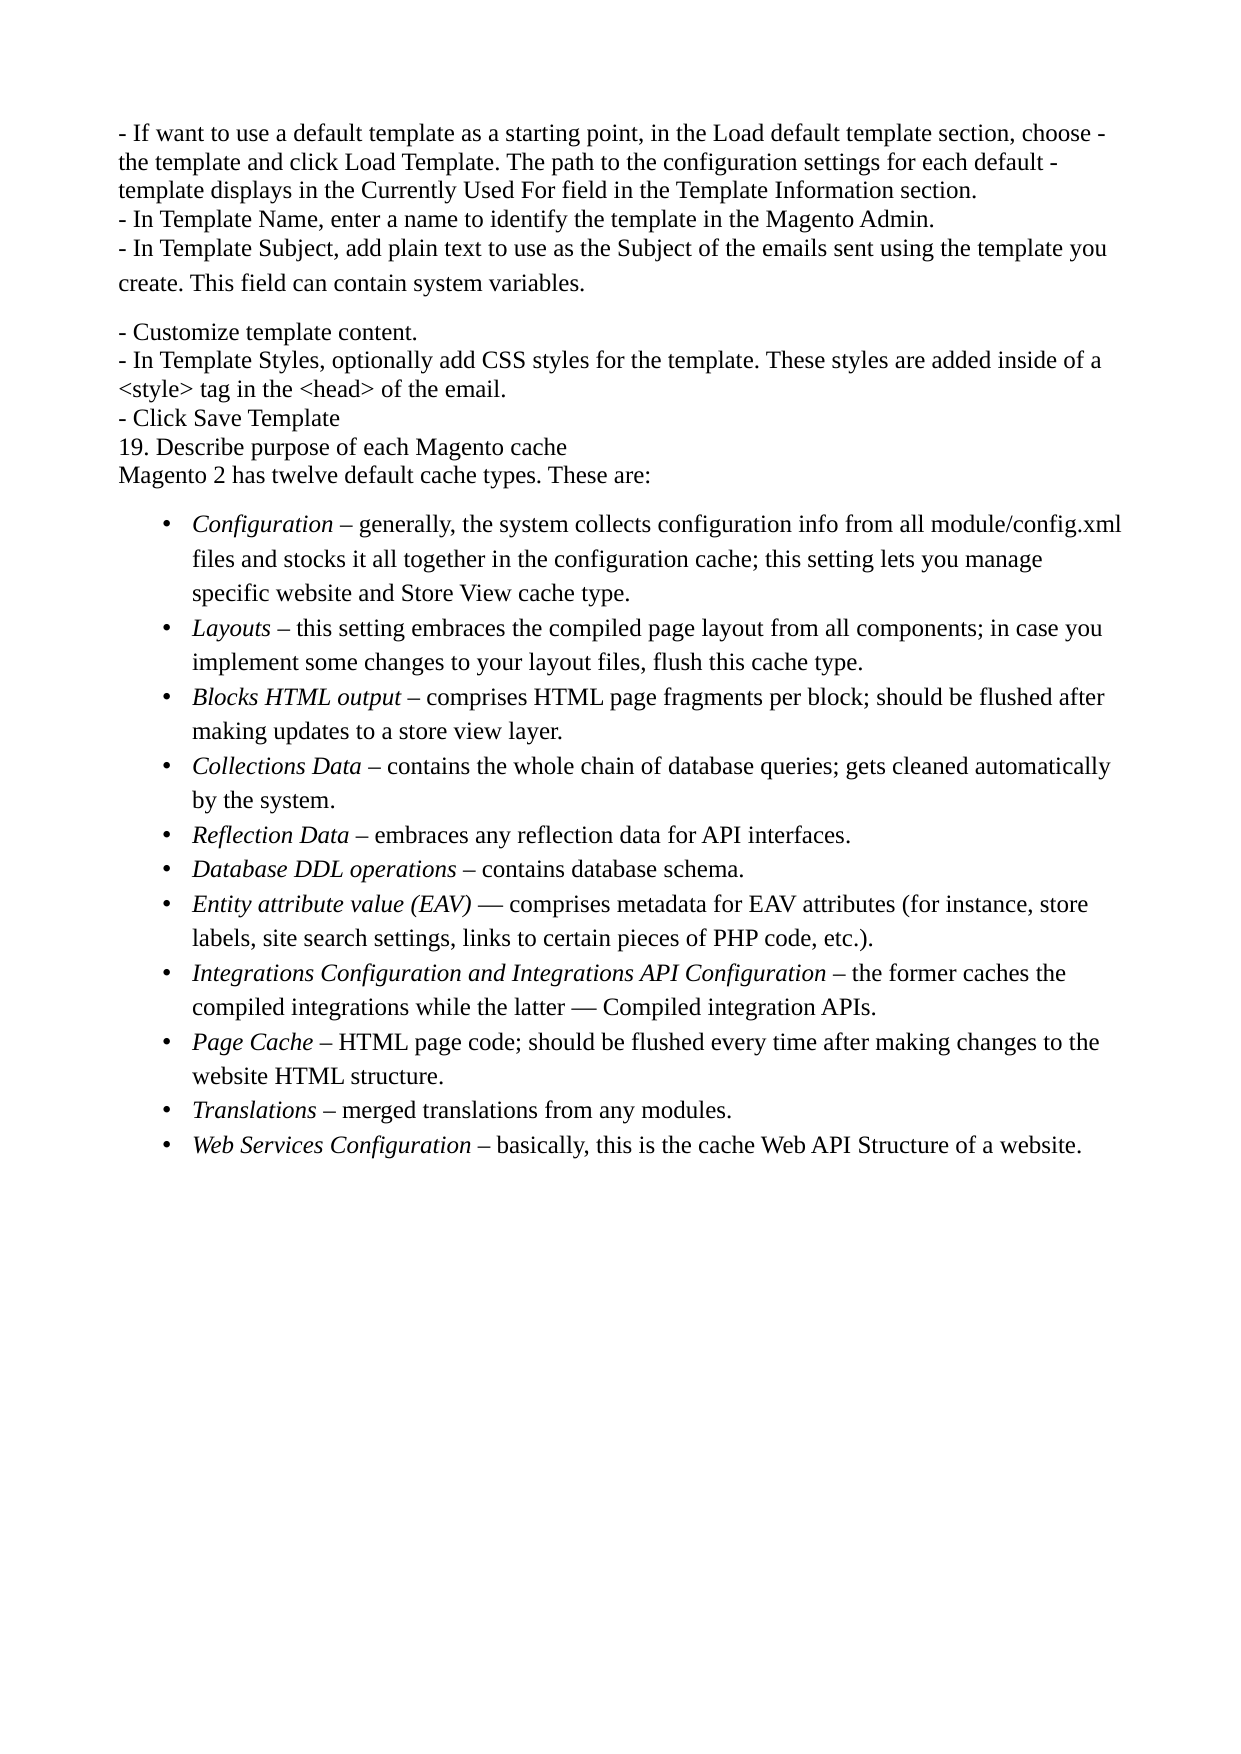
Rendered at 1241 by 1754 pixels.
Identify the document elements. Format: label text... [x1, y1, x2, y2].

text - If want to use a default template as a starting point, in the Load default template section, choose - the template and click Load Template. The path to the configuration settings for each default - template displays in the Currently Used For field in the Template Information section. [118, 118, 1122, 204]
text 19. Describe purpose of each Magento cache [118, 432, 1122, 460]
text Magento 2 has twelve default cache types. These are: [118, 460, 1122, 489]
list Translations – merged translations from any modules. [162, 1096, 1122, 1124]
text - In Template Styles, optionally add CSS styles for the template. These styles are added inside of a <style> tag in the <head> of the email. [118, 345, 1122, 403]
list Collections Data – contains the whole chain of database queries; gets cleaned automatically by the system. [162, 751, 1122, 814]
list Integrations Configuration and Integrations API Configuration – the former caches the compiled integrations while the latter — Compiled integration APIs. [162, 958, 1122, 1021]
list Entity attribute value (EAV) — comprises metadata for EAV attributes (for instance, store labels, site search settings, links to certain pieces of PHP code, etc.). [162, 889, 1122, 952]
list Configuration – generally, the system collects configuration info from all module/config.xml files and stocks it all together in the configuration cache; this setting lets you manage specific website and Store View cache type. [162, 509, 1122, 607]
list Page Cache – HTML page code; should be flushed every time after making changes to the website HTML structure. [162, 1027, 1122, 1090]
list Database DDL operations – contains database schema. [162, 854, 1122, 883]
text - In Template Subject, add plain text to use as the Subject of the emails sent using the template you create. This field can contain system variables. [118, 233, 1122, 296]
list Web Services Configuration – basically, this is the cache Web API Structure of a website. [162, 1130, 1122, 1159]
text - Customize template content. [118, 317, 1122, 345]
list Layouts – this setting embraces the compiled page layout from all components; in case you implement some changes to your layout files, flush this cache type. [162, 613, 1122, 676]
list Blocks HTML output – comprises HTML page fragments per block; should be flushed after making updates to a store view layer. [162, 682, 1122, 745]
text - Click Save Template [118, 403, 1122, 432]
list Reflection Data – embraces any reflection data for API interfaces. [162, 820, 1122, 848]
text - In Template Name, enter a name to identify the template in the Magento Admin. [118, 204, 1122, 233]
